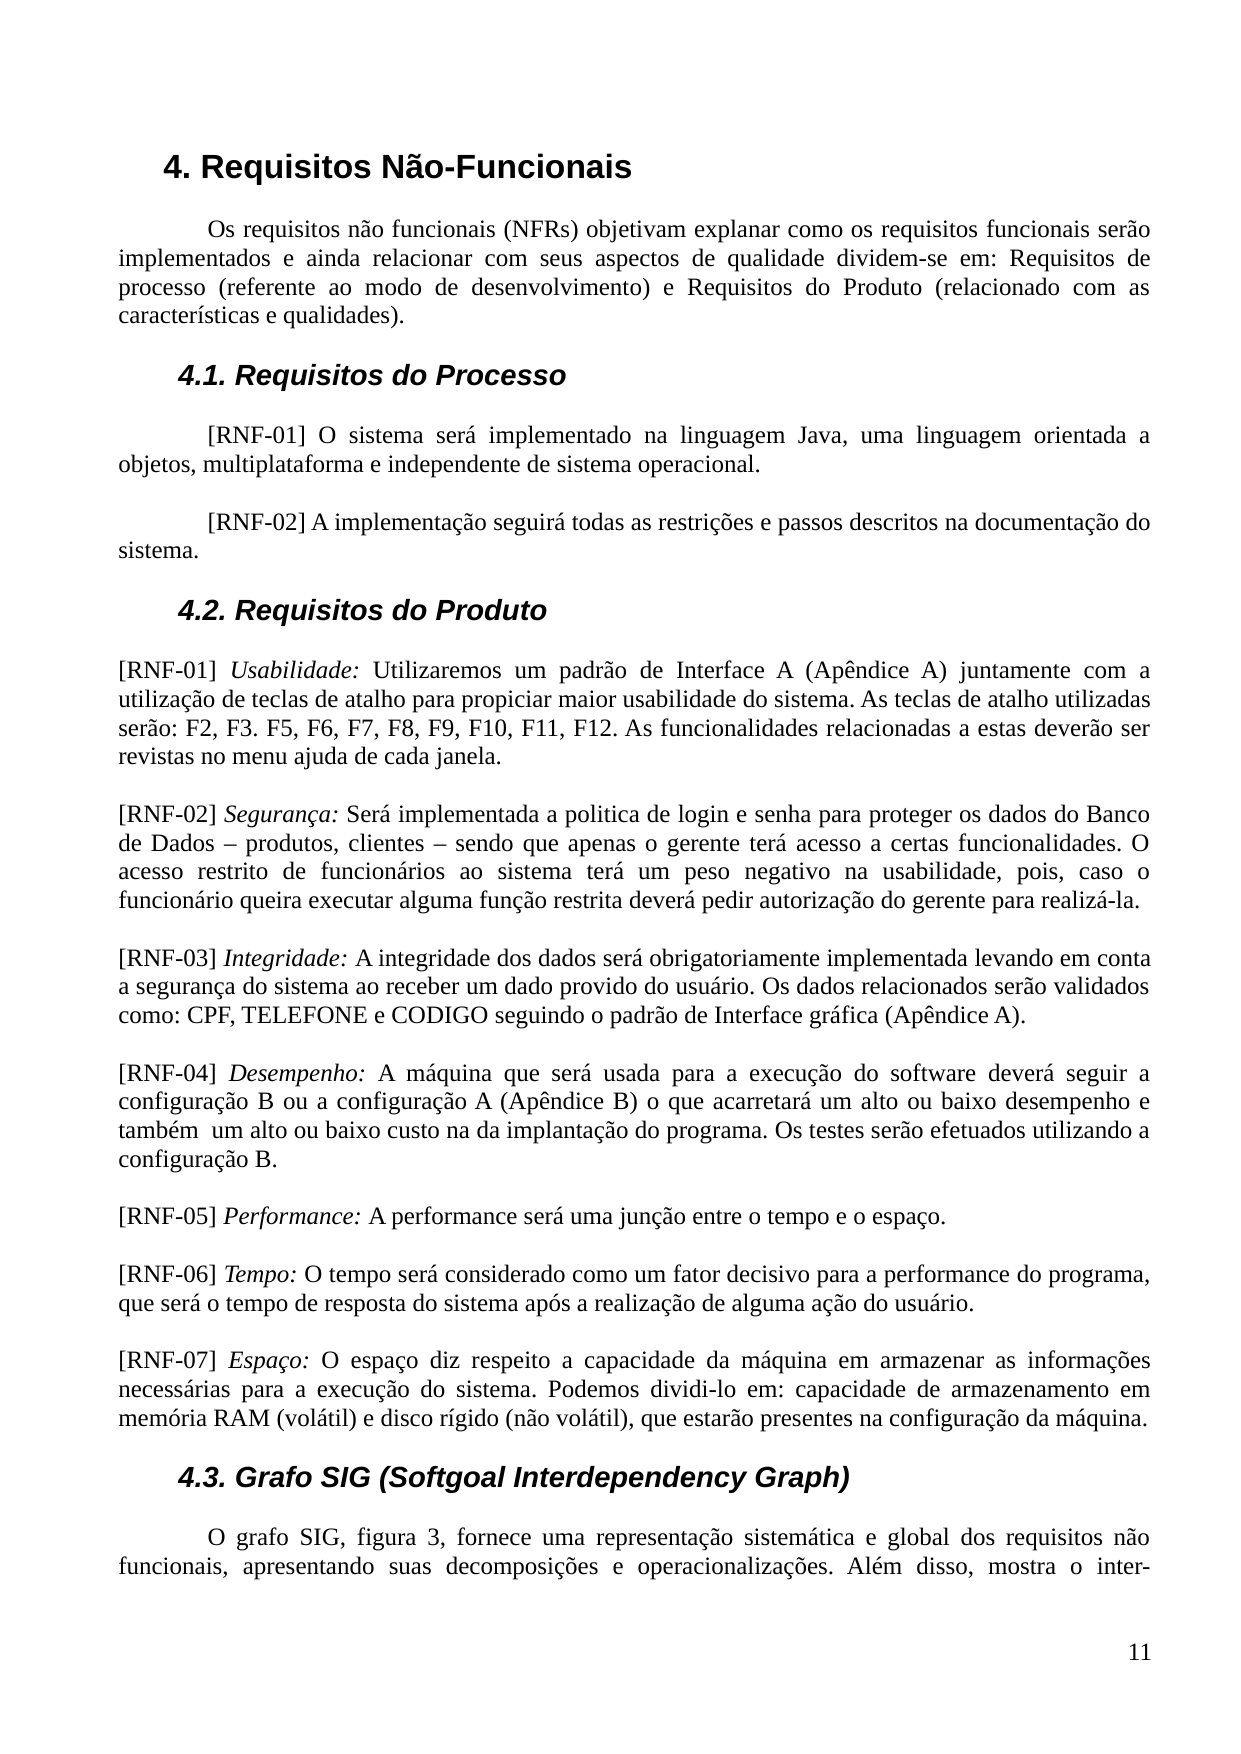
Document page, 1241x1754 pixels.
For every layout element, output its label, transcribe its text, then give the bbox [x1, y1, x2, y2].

text [RNF-05] Performance: A performance será uma junção entre o tempo e o espaço. [118, 1201, 1152, 1230]
text [RNF-03] Integridade: A integridade dos dados será obrigatoriamente implementada levando em conta a segurança do sistema ao receber um dado provido do usuário. Os dados relacionados serão validados como: CPF, TELEFONE e CODIGO seguindo o padrão de Interface gráfica (Apêndice A). [118, 943, 1152, 1029]
text O grafo SIG, figura 3, fornece uma representação sistemática e global dos requisitos não funcionais, apresentando suas decomposições e operacionalizações. Além disso, mostra o inter- [118, 1522, 1152, 1580]
text Os requisitos não funcionais (NFRs) objetivam explanar como os requisitos funcionais serão implementados e ainda relacionar com seus aspectos de qualidade dividem-se em: Requisitos de processo (referente ao modo de desenvolvimento) e Requisitos do Produto (relacionado com as características e qualidades). [118, 214, 1152, 329]
text [RNF-04] Desempenho: A máquina que será usada para a execução do software deverá seguir a configuração B ou a configuração A (Apêndice B) o que acarretará um alto ou baixo desempenho e também um alto ou baixo custo na da implantação do programa. Os testes serão efetuados utilizando a configuração B. [118, 1058, 1152, 1173]
subtitle 4.2. Requisitos do Produto [118, 593, 1152, 626]
subtitle 4. Requisitos Não-Funcionais [118, 147, 1152, 186]
text [RNF-01] Usabilidade: Utilizaremos um padrão de Interface A (Apêndice A) juntamente com a utilização de teclas de atalho para propiciar maior usabilidade do sistema. As teclas de atalho utilizadas serão: F2, F3. F5, F6, F7, F8, F9, F10, F11, F12. As funcionalidades relacionadas a estas deverão ser revistas no menu ajuda de cada janela. [118, 655, 1152, 770]
subtitle 4.3. Grafo SIG (Softgoal Interdependency Graph) [118, 1460, 1152, 1494]
text [RNF-07] Espaço: O espaço diz respeito a capacidade da máquina em armazenar as informações necessárias para a execução do sistema. Podemos dividi-lo em: capacidade de armazenamento em memória RAM (volátil) e disco rígido (não volátil), que estarão presentes na configuração da máquina. [118, 1345, 1152, 1431]
text [RNF-02] A implementação seguirá todas as restrições e passos descritos na documentação do sistema. [118, 507, 1152, 564]
text [RNF-06] Tempo: O tempo será considerado como um fator decisivo para a performance do programa, que será o tempo de resposta do sistema após a realização de alguma ação do usuário. [118, 1259, 1152, 1316]
text [RNF-01] O sistema será implementado na linguagem Java, uma linguagem orientada a objetos, multiplataforma e independente de sistema operacional. [118, 420, 1152, 478]
subtitle 4.1. Requisitos do Processo [118, 358, 1152, 392]
text [RNF-02] Segurança: Será implementada a politica de login e senha para proteger os dados do Banco de Dados – produtos, clientes – sendo que apenas o gerente terá acesso a certas funcionalidades. O acesso restrito de funcionários ao sistema terá um peso negativo na usabilidade, pois, caso o funcionário queira executar alguma função restrita deverá pedir autorização do gerente para realizá-la. [118, 799, 1152, 914]
